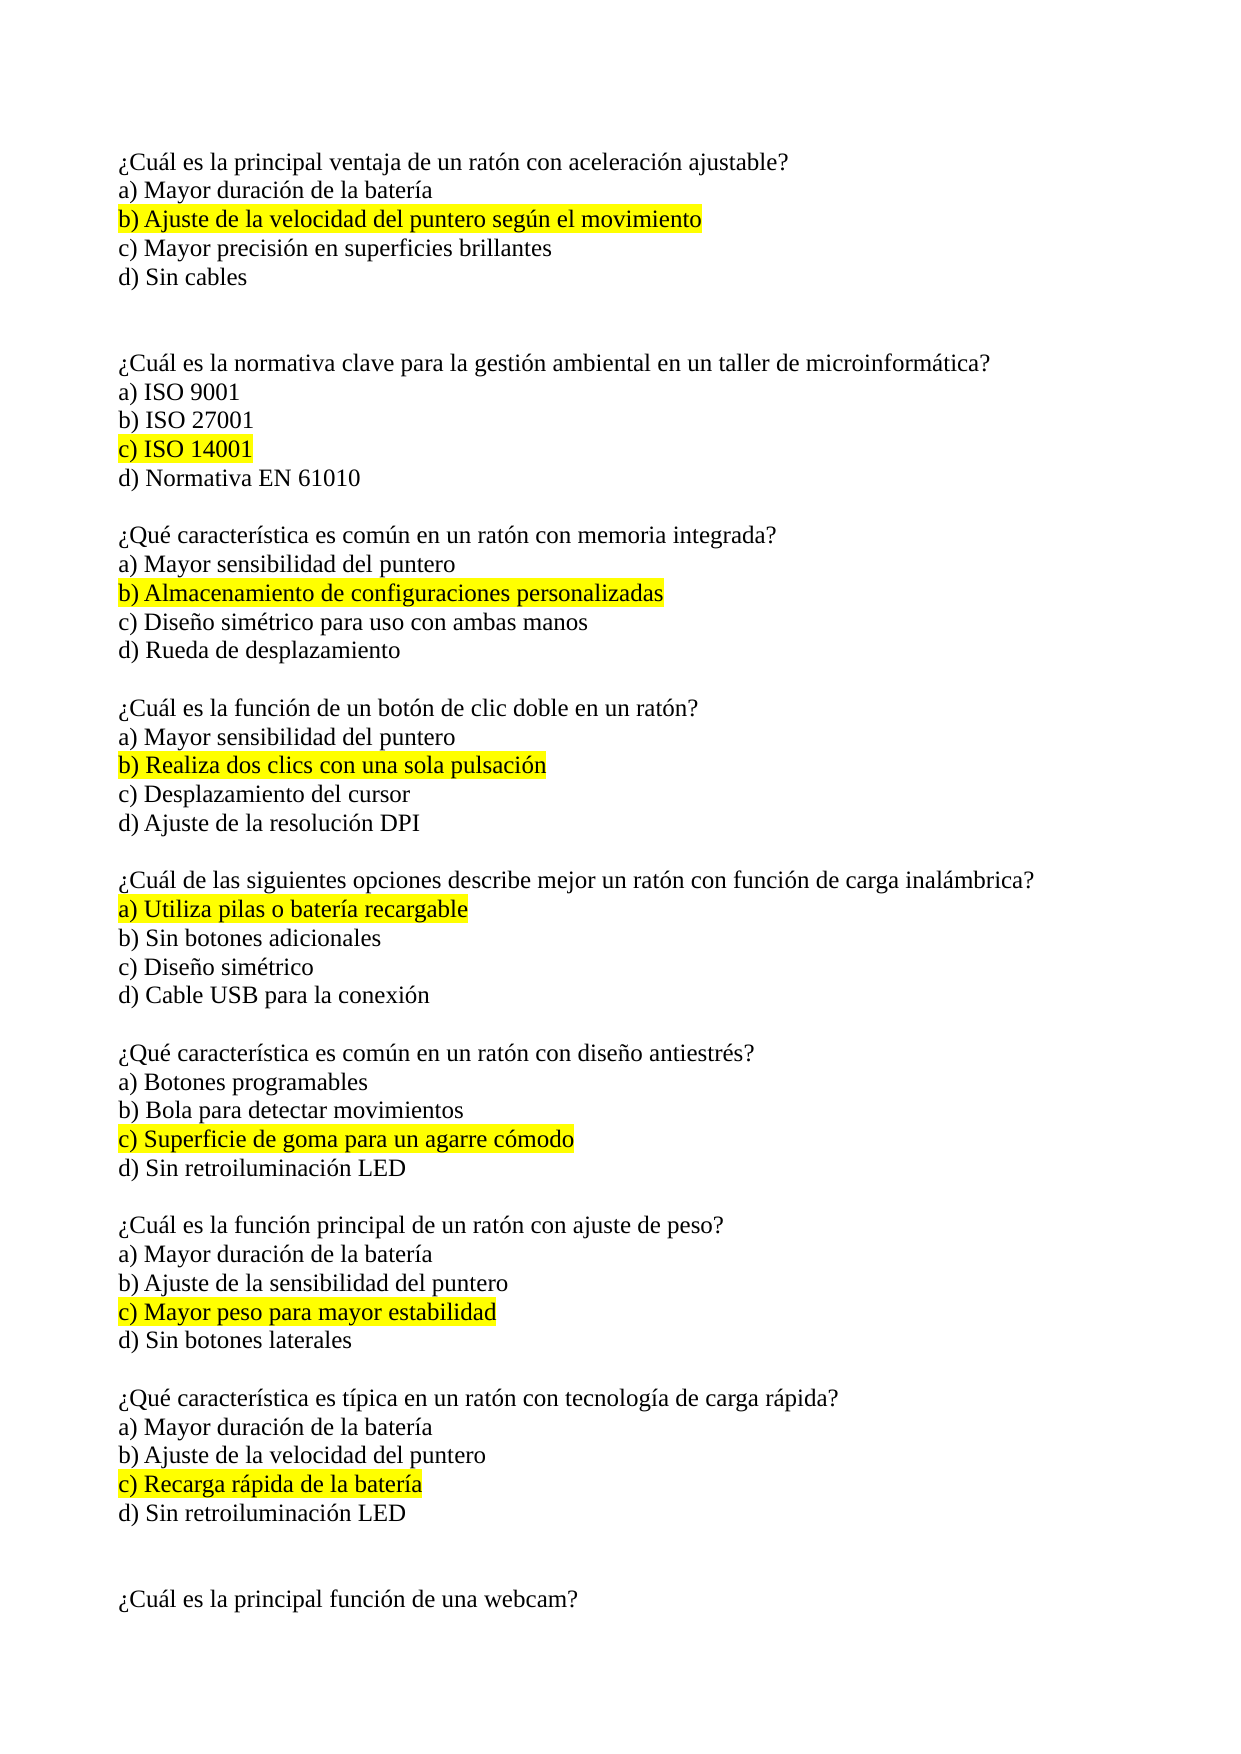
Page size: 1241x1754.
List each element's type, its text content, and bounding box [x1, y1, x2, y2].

text a) Botones programables [118, 1067, 1122, 1096]
text d) Sin cables [118, 262, 1122, 291]
text a) Mayor sensibilidad del puntero [118, 722, 1122, 751]
text c) Superficie de goma para un agarre cómodo [118, 1124, 1122, 1153]
text b) ISO 27001 [118, 406, 1122, 434]
text a) ISO 9001 [118, 377, 1122, 406]
text b) Ajuste de la velocidad del puntero [118, 1441, 1122, 1469]
text d) Sin botones laterales [118, 1326, 1122, 1354]
text c) ISO 14001 [118, 434, 1122, 463]
text ¿Cuál es la función principal de un ratón con ajuste de peso? [118, 1211, 1122, 1239]
text d) Sin retroiluminación LED [118, 1498, 1122, 1527]
text a) Mayor duración de la batería [118, 176, 1122, 204]
text ¿Cuál es la normativa clave para la gestión ambiental en un taller de microinformática? [118, 348, 1122, 377]
text a) Mayor duración de la batería [118, 1412, 1122, 1441]
text d) Cable USB para la conexión [118, 981, 1122, 1009]
text b) Realiza dos clics con una sola pulsación [118, 751, 1122, 779]
text b) Ajuste de la velocidad del puntero según el movimiento [118, 204, 1122, 233]
text a) Mayor sensibilidad del puntero [118, 549, 1122, 578]
text c) Desplazamiento del cursor [118, 779, 1122, 808]
text b) Ajuste de la sensibilidad del puntero [118, 1268, 1122, 1297]
text ¿Cuál de las siguientes opciones describe mejor un ratón con función de carga inalámbrica? [118, 866, 1122, 894]
text c) Recarga rápida de la batería [118, 1469, 1122, 1498]
text d) Sin retroiluminación LED [118, 1153, 1122, 1182]
text ¿Cuál es la principal función de una webcam? [118, 1584, 1122, 1613]
text ¿Cuál es la función de un botón de clic doble en un ratón? [118, 693, 1122, 722]
text ¿Cuál es la principal ventaja de un ratón con aceleración ajustable? [118, 147, 1122, 176]
text ¿Qué característica es común en un ratón con memoria integrada? [118, 521, 1122, 549]
text c) Diseño simétrico [118, 952, 1122, 981]
text b) Almacenamiento de configuraciones personalizadas [118, 578, 1122, 607]
text d) Rueda de desplazamiento [118, 636, 1122, 664]
text d) Normativa EN 61010 [118, 463, 1122, 492]
text b) Sin botones adicionales [118, 923, 1122, 952]
text ¿Qué característica es típica en un ratón con tecnología de carga rápida? [118, 1383, 1122, 1412]
text c) Mayor peso para mayor estabilidad [118, 1297, 1122, 1326]
text d) Ajuste de la resolución DPI [118, 808, 1122, 837]
text c) Diseño simétrico para uso con ambas manos [118, 607, 1122, 636]
text a) Mayor duración de la batería [118, 1239, 1122, 1268]
text c) Mayor precisión en superficies brillantes [118, 233, 1122, 262]
text b) Bola para detectar movimientos [118, 1096, 1122, 1124]
text ¿Qué característica es común en un ratón con diseño antiestrés? [118, 1038, 1122, 1067]
text a) Utiliza pilas o batería recargable [118, 894, 1122, 923]
